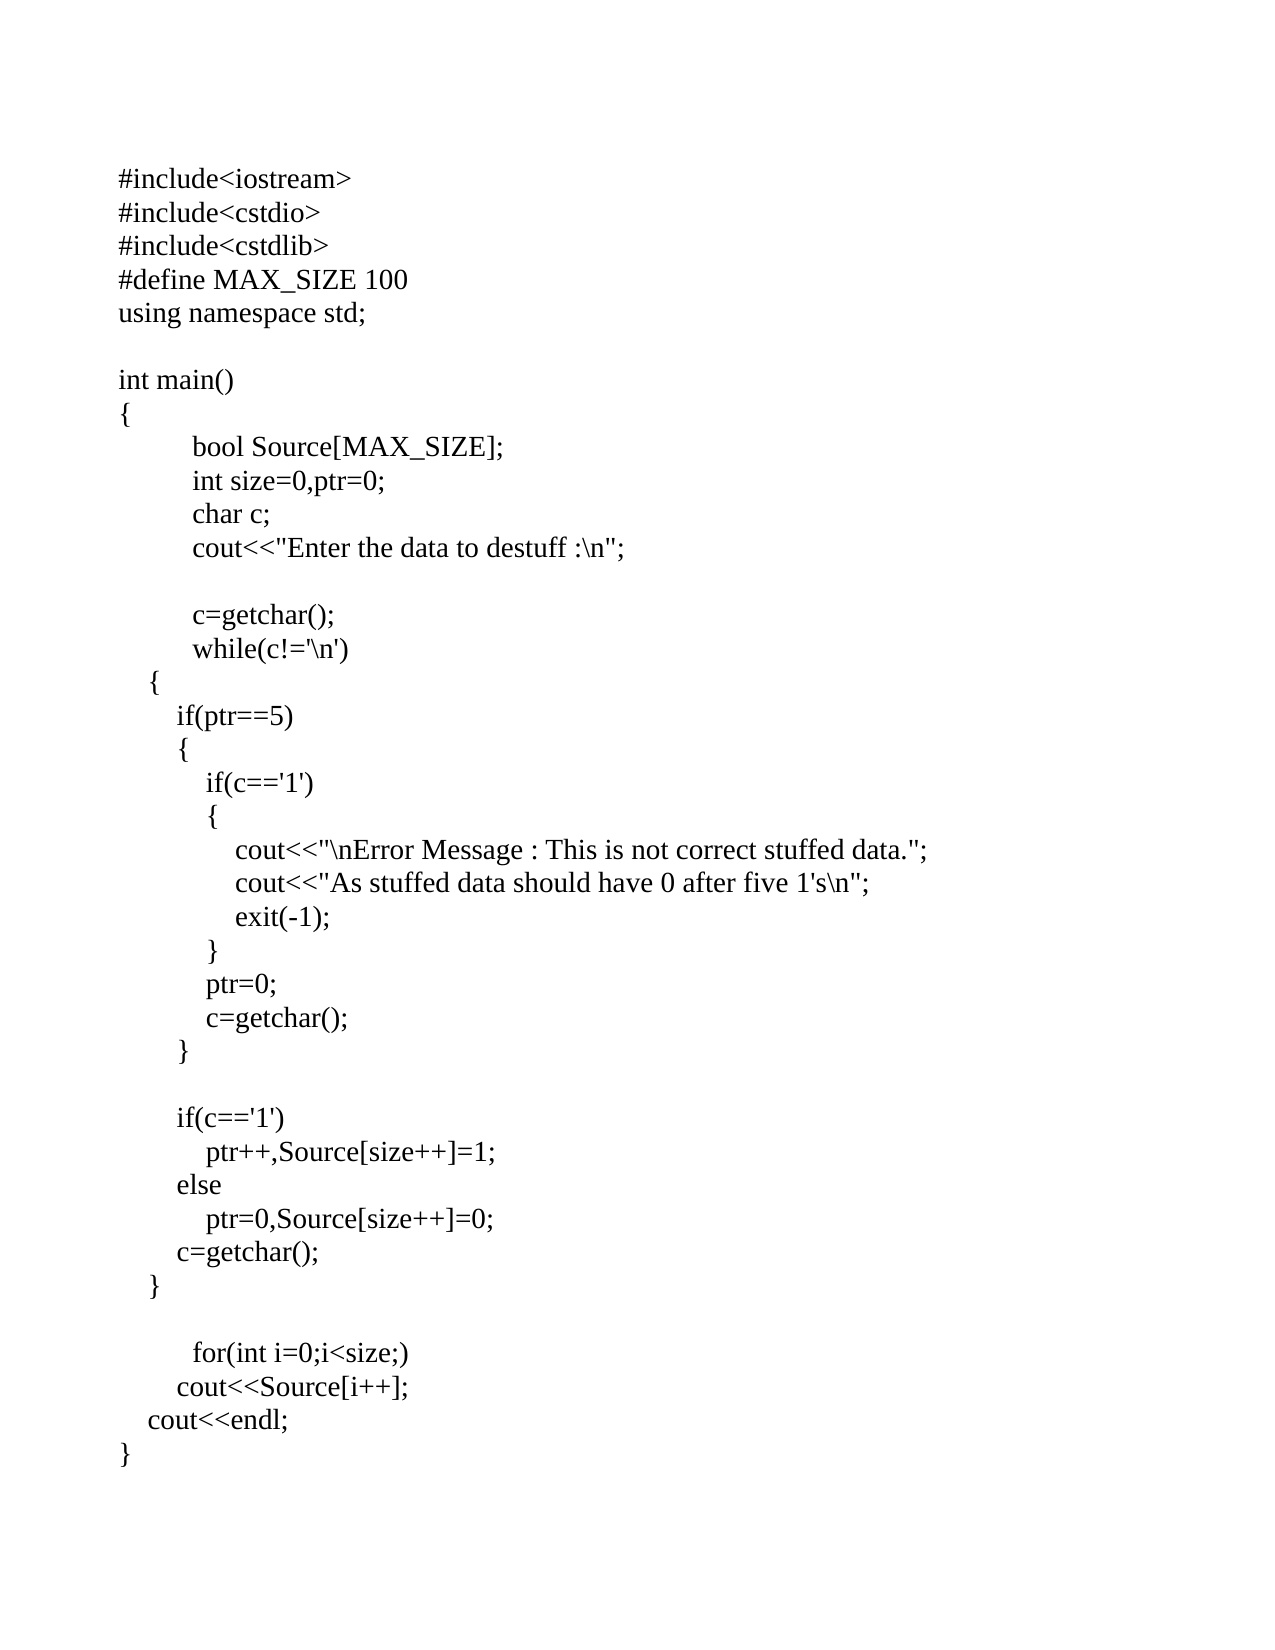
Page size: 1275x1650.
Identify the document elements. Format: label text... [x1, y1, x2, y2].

text ptr++,Source[size++]=1; [118, 1134, 1157, 1167]
text char c; [118, 497, 1157, 530]
text c=getchar(); [118, 597, 1157, 631]
text exit(-1); [118, 899, 1157, 933]
text else [118, 1167, 1157, 1201]
text ptr=0; [118, 966, 1157, 1000]
text ptr=0,Source[size++]=0; [118, 1201, 1157, 1234]
text #include<cstdio> [118, 195, 1157, 228]
text cout<<Source[i++]; [118, 1369, 1157, 1402]
text #include<iostream> [118, 161, 1157, 195]
text bool Source[MAX_SIZE]; [118, 429, 1157, 463]
text #define MAX_SIZE 100 [118, 262, 1157, 295]
text cout<<"As stuffed data should have 0 after five 1's\n"; [118, 866, 1157, 899]
text { [118, 396, 1157, 429]
text } [118, 933, 1157, 966]
text { [118, 798, 1157, 832]
text c=getchar(); [118, 1000, 1157, 1033]
text } [118, 1033, 1157, 1067]
text cout<<"\nError Message : This is not correct stuffed data."; [118, 832, 1157, 866]
text using namespace std; [118, 295, 1157, 329]
text { [118, 731, 1157, 765]
text if(c=='1') [118, 1100, 1157, 1134]
text cout<<endl; [118, 1402, 1157, 1436]
text int main() [118, 362, 1157, 396]
text c=getchar(); [118, 1234, 1157, 1268]
text cout<<"Enter the data to destuff :\n"; [118, 530, 1157, 564]
text for(int i=0;i<size;) [118, 1335, 1157, 1369]
text int size=0,ptr=0; [118, 463, 1157, 497]
text } [118, 1436, 1157, 1469]
text { [118, 664, 1157, 698]
text if(ptr==5) [118, 698, 1157, 731]
text while(c!='\n') [118, 631, 1157, 664]
text } [118, 1268, 1157, 1302]
text #include<cstdlib> [118, 228, 1157, 262]
text if(c=='1') [118, 765, 1157, 798]
